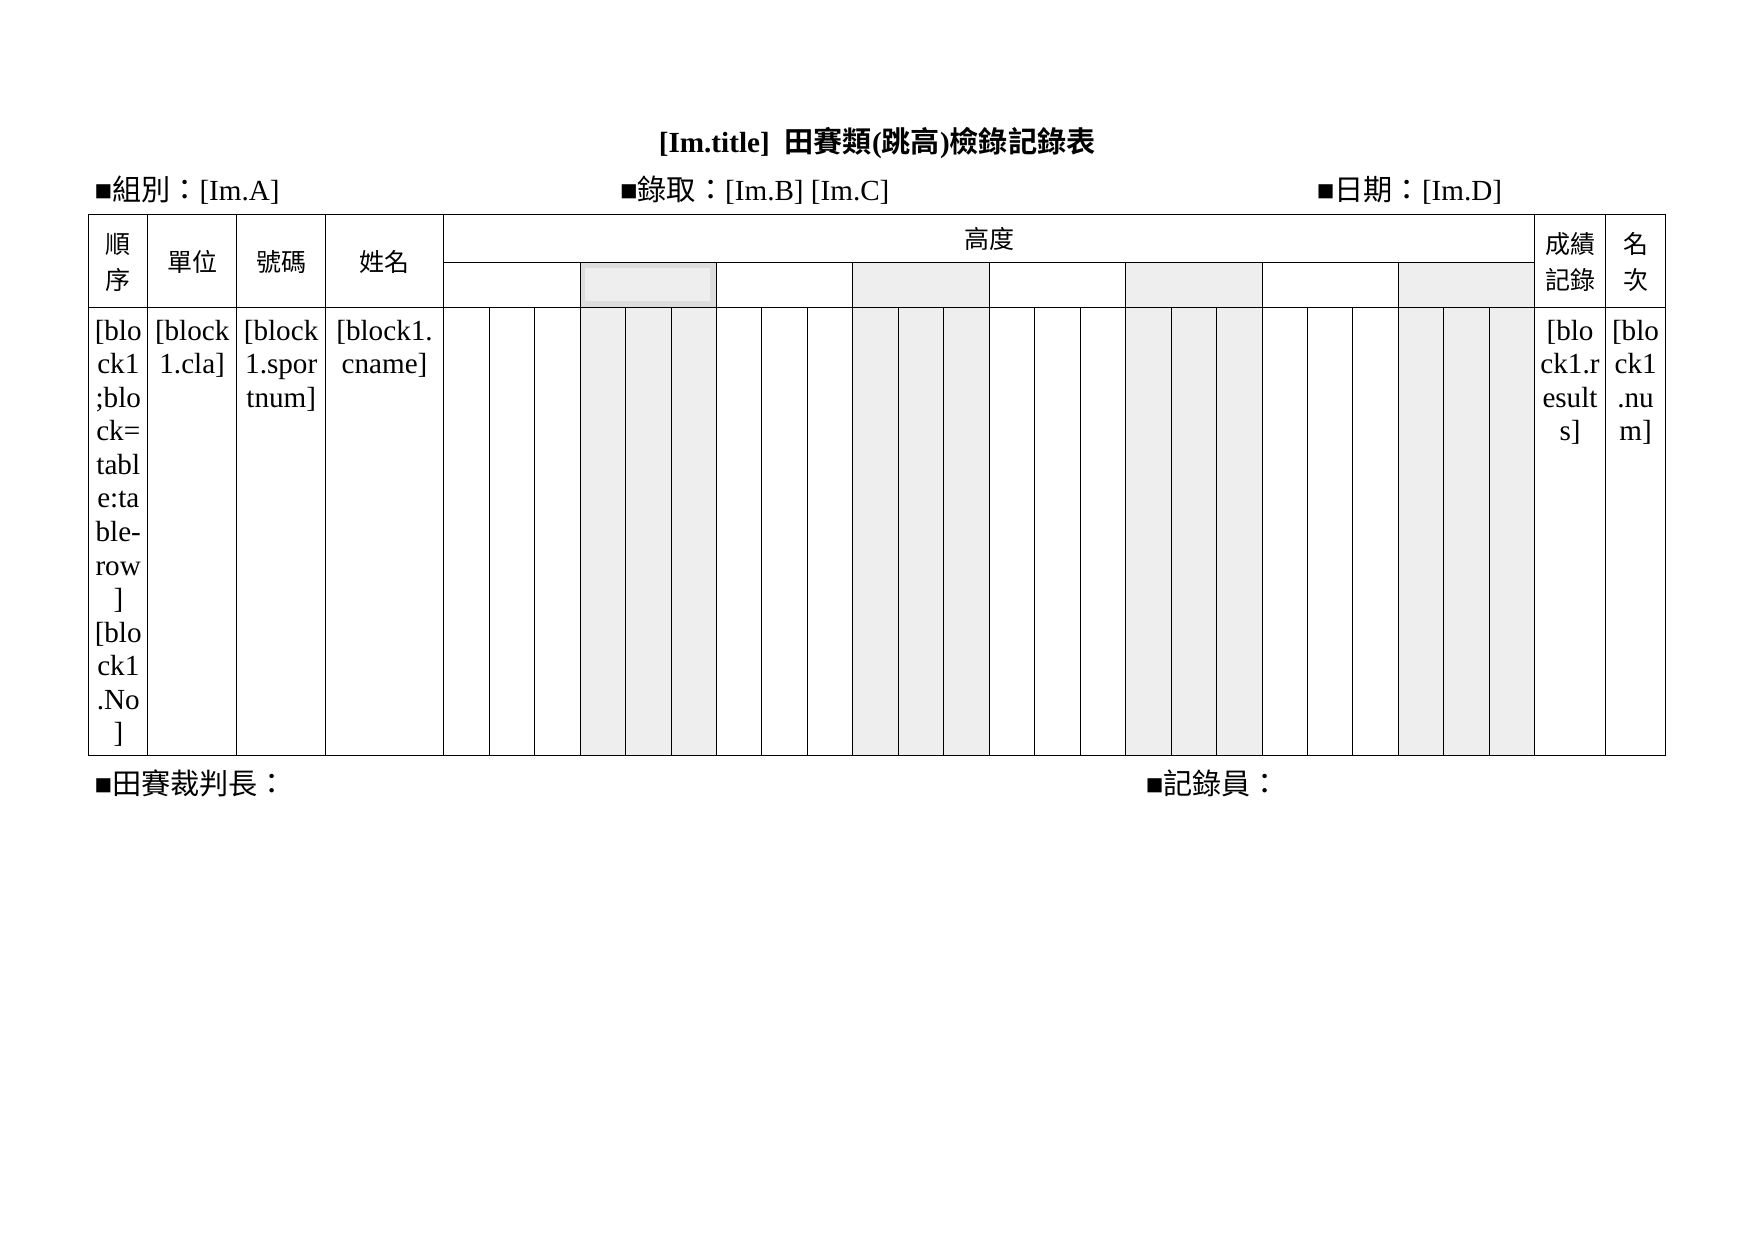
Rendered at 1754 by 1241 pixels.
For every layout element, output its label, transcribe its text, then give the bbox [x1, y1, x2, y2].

table_header 號碼 [237, 215, 325, 307]
table_header 姓名 [326, 215, 443, 307]
table_cell [1308, 308, 1352, 755]
table_header 名次 [1606, 215, 1665, 307]
table_cell [581, 263, 716, 307]
table_cell [1490, 308, 1534, 755]
table_cell [581, 308, 625, 755]
table_cell [1399, 308, 1443, 755]
table_cell [1263, 263, 1398, 307]
table_header ■日期：[Im.D] [1311, 160, 1665, 214]
table_header ■組別：[Im.A] [89, 160, 614, 214]
table_cell [444, 308, 489, 755]
table_cell [1444, 308, 1489, 755]
table_cell [1217, 308, 1262, 755]
table_cell [444, 263, 580, 307]
table_header [614, 756, 1140, 808]
table_header ■田賽裁判長： [89, 756, 614, 808]
table_header ■記錄員： [1140, 756, 1665, 808]
table_cell [899, 308, 943, 755]
table_cell [853, 263, 989, 307]
table_cell [1172, 308, 1216, 755]
table_cell [block1.num] [1606, 308, 1665, 755]
table_cell [block1.cla] [148, 308, 236, 755]
table_cell [535, 308, 580, 755]
table_cell [853, 308, 898, 755]
table_cell [990, 263, 1125, 307]
table_cell [1263, 308, 1307, 755]
table_cell [block1.results] [1535, 308, 1605, 755]
table_cell [1126, 263, 1262, 307]
table_cell [717, 308, 761, 755]
table_cell [944, 308, 989, 755]
table_cell [block1;block=table:table-row][block1.No] [89, 308, 147, 755]
table_cell [808, 308, 852, 755]
table_cell [1399, 263, 1534, 307]
table_cell [990, 308, 1034, 755]
table_cell [1035, 308, 1080, 755]
table_cell [1353, 308, 1398, 755]
table_header 順序 [89, 215, 147, 307]
table_cell [490, 308, 534, 755]
table_header 單位 [148, 215, 236, 307]
table_cell [block1.sportnum] [237, 308, 325, 755]
table_cell [1126, 308, 1171, 755]
table_cell [762, 308, 807, 755]
table_cell [block1.cname] [326, 308, 443, 755]
table_cell [717, 263, 852, 307]
table_header ■錄取：[Im.B] [Im.C] [614, 160, 1311, 214]
text [Im.title] 田賽類(跳高)檢錄記錄表 [88, 118, 1665, 160]
table_cell [1081, 308, 1125, 755]
table_header 高度 [444, 215, 1534, 262]
table_cell [626, 308, 671, 755]
table_cell [672, 308, 716, 755]
table_header 成績 記錄 [1535, 215, 1605, 307]
